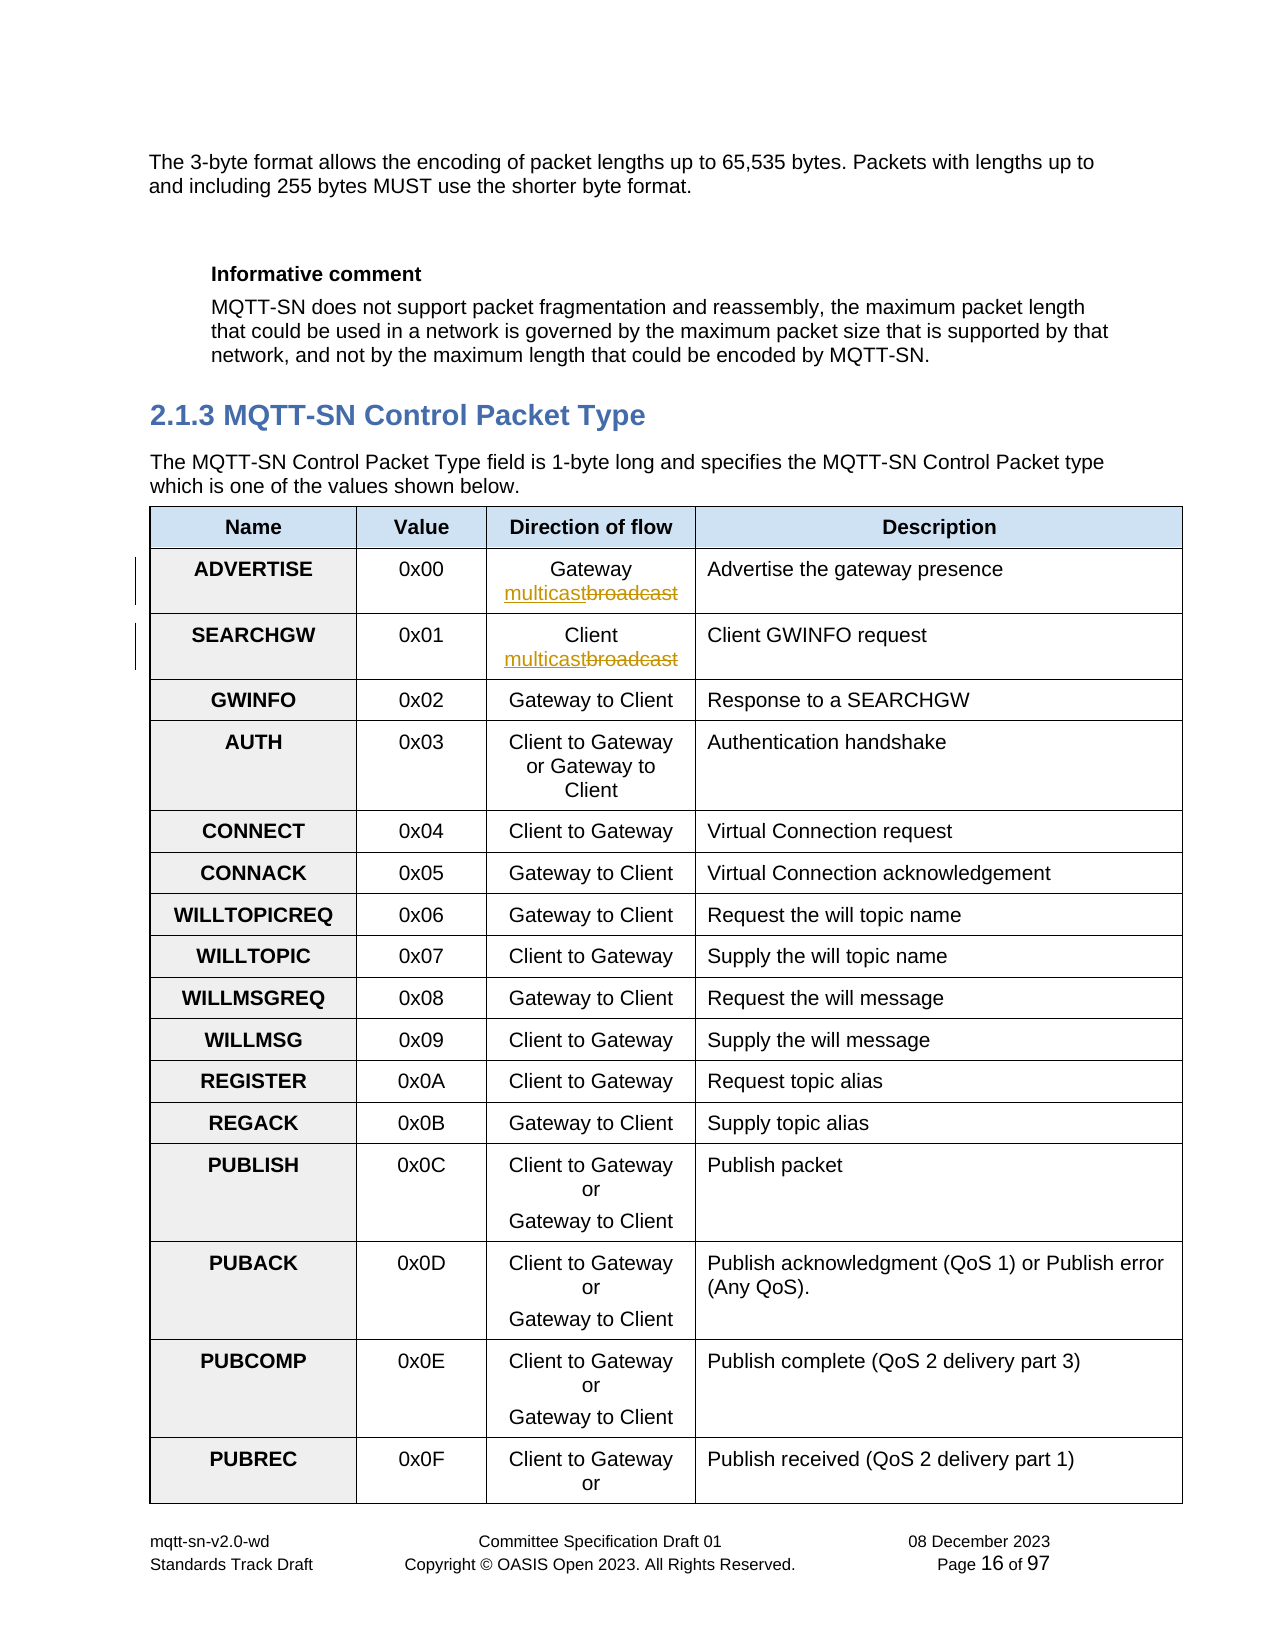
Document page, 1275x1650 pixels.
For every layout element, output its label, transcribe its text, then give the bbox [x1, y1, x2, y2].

table_cell Client multicast [487, 614, 695, 679]
table_cell Supply topic alias [696, 1103, 1182, 1143]
table_cell Publish received (QoS 2 delivery part 1) [696, 1438, 1182, 1503]
table_cell 0x03 [357, 721, 486, 810]
table_cell PUBREC [151, 1438, 356, 1503]
table_cell Gateway to Client [487, 894, 695, 935]
table_cell 0x04 [357, 811, 486, 852]
table_cell WILLTOPICREQ [151, 894, 356, 935]
table_cell PUBCOMP [151, 1340, 356, 1437]
table_cell Supply the will topic name [696, 936, 1182, 977]
table_cell WILLTOPIC [151, 936, 356, 977]
table_cell 0x05 [357, 853, 486, 893]
table_cell REGISTER [151, 1061, 356, 1102]
table_cell PUBLISH [151, 1144, 356, 1241]
table_header Name [151, 507, 356, 547]
table_cell Request the will topic name [696, 894, 1182, 935]
table_cell 0x0F [357, 1438, 486, 1503]
table_cell WILLMSGREQ [151, 978, 356, 1018]
table_cell 0x0C [357, 1144, 486, 1241]
table_header Value [357, 507, 486, 547]
table_cell 0x0D [357, 1242, 486, 1339]
text The MQTT-SN Control Packet Type field is 1-byte long and specifies the MQTT-SN Control Packet type which is one of the values shown below. [150, 449, 1125, 497]
table_cell AUTH [151, 721, 356, 810]
table_cell Response to a SEARCHGW [696, 680, 1182, 720]
table_cell Publish complete (QoS 2 delivery part 3) [696, 1340, 1182, 1437]
table_cell Virtual Connection request [696, 811, 1182, 852]
table_cell Request the will message [696, 978, 1182, 1018]
table_cell SEARCHGW [151, 614, 356, 679]
table_cell Client to Gateway or Gateway to Client [487, 1340, 695, 1437]
table_cell REGACK [151, 1103, 356, 1143]
table_cell Authentication handshake [696, 721, 1182, 810]
table_cell Gateway to Client [487, 853, 695, 893]
table_cell Supply the will message [696, 1019, 1182, 1060]
table_cell Client to Gateway or Gateway to Client [487, 721, 695, 810]
table_cell Client to Gateway [487, 1061, 695, 1102]
table_cell 0x00 [357, 549, 486, 613]
table_cell 0x02 [357, 680, 486, 720]
text MQTT-SN does not support packet fragmentation and reassembly, the maximum packet length that could be used in a network is governed by the maximum packet size that is supported by that network, and not by the maximum length that could be encoded by MQTT-SN. [211, 294, 1124, 366]
table_cell Gateway to Client [487, 978, 695, 1018]
table_cell Client to Gateway or [487, 1438, 695, 1503]
text Informative comment [150, 262, 1124, 286]
table_header Description [696, 507, 1182, 547]
table_cell WILLMSG [151, 1019, 356, 1060]
table_cell Client to Gateway [487, 1019, 695, 1060]
table_cell ADVERTISE [151, 549, 356, 613]
table_cell PUBACK [151, 1242, 356, 1339]
table_cell 0x0A [357, 1061, 486, 1102]
table_cell CONNECT [151, 811, 356, 852]
table_cell GWINFO [151, 680, 356, 720]
table_cell 0x0E [357, 1340, 486, 1437]
subtitle 2.1.3 MQTT-SN Control Packet Type [150, 398, 1124, 432]
table_cell Client to Gateway [487, 811, 695, 852]
table_cell Client GWINFO request [696, 614, 1182, 679]
table_cell Request topic alias [696, 1061, 1182, 1102]
table_cell Publish packet [696, 1144, 1182, 1241]
table_header Direction of flow [487, 507, 695, 547]
table_cell 0x06 [357, 894, 486, 935]
table_cell 0x0B [357, 1103, 486, 1143]
table_cell Client to Gateway [487, 936, 695, 977]
table_cell Gateway to Client [487, 1103, 695, 1143]
table_cell Client to Gateway or Gateway to Client [487, 1144, 695, 1241]
table_cell Client to Gateway or Gateway to Client [487, 1242, 695, 1339]
table_cell 0x08 [357, 978, 486, 1018]
table_cell 0x09 [357, 1019, 486, 1060]
table_cell 0x01 [357, 614, 486, 679]
table_cell Gateway to Client [487, 680, 695, 720]
table_cell 0x07 [357, 936, 486, 977]
text The 3-byte format allows the encoding of packet lengths up to 65,535 bytes. Packets with lengths up to and including 255 bytes MUST use the shorter byte format. [148, 150, 1124, 198]
table_cell CONNACK [151, 853, 356, 893]
table_cell Publish acknowledgment (QoS 1) or Publish error (Any QoS). [696, 1242, 1182, 1339]
table_cell Gateway multicast [487, 549, 695, 613]
table_cell Advertise the gateway presence [696, 549, 1182, 613]
table_cell Virtual Connection acknowledgement [696, 853, 1182, 893]
